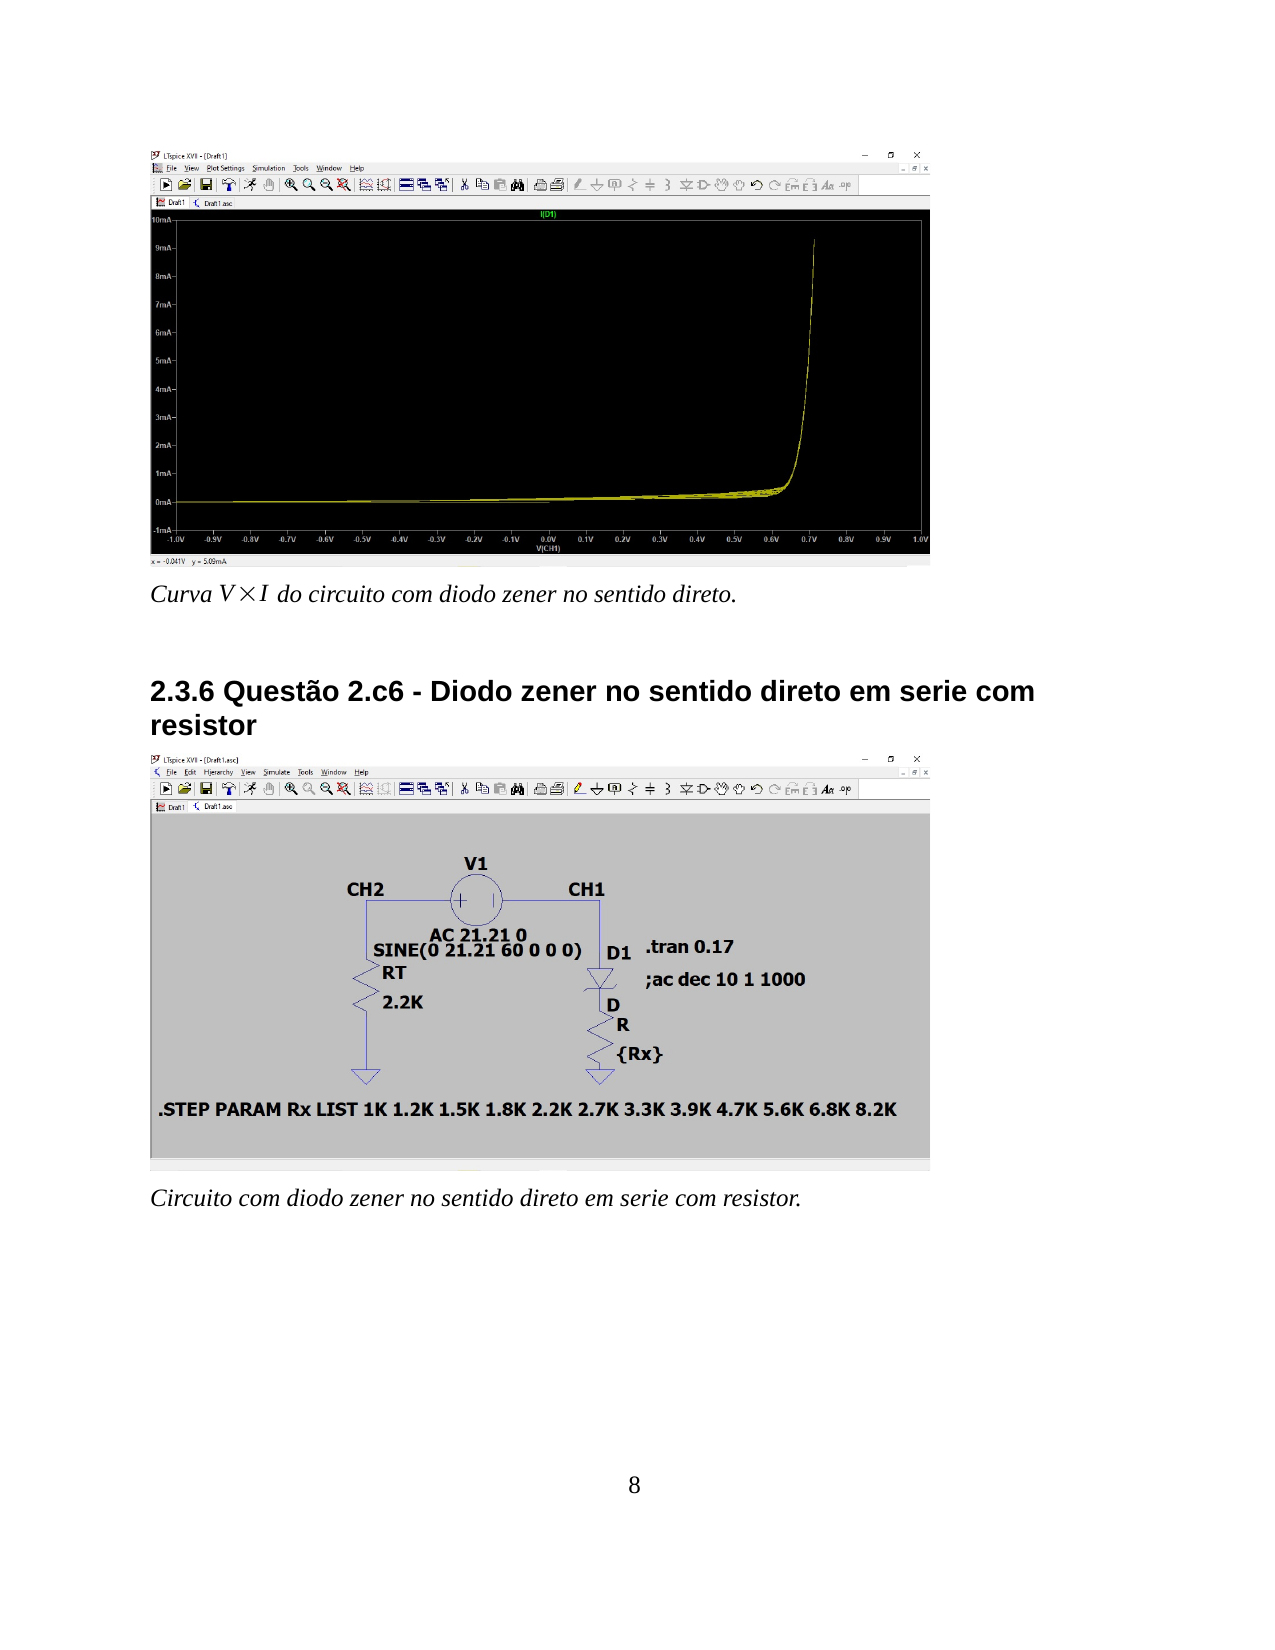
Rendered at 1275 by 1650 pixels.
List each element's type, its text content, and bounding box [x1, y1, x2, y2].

subtitle 2.3.6 Questão 2.c6 - Diodo zener no sentido direto em serie com resistor [150, 674, 1125, 741]
text Curva do circuito com diodo zener no sentido direto. [150, 579, 1125, 608]
text Circuito com diodo zener no sentido direto em serie com resistor. [150, 1183, 1125, 1212]
picture [150, 150, 930, 567]
picture [150, 753, 930, 1171]
